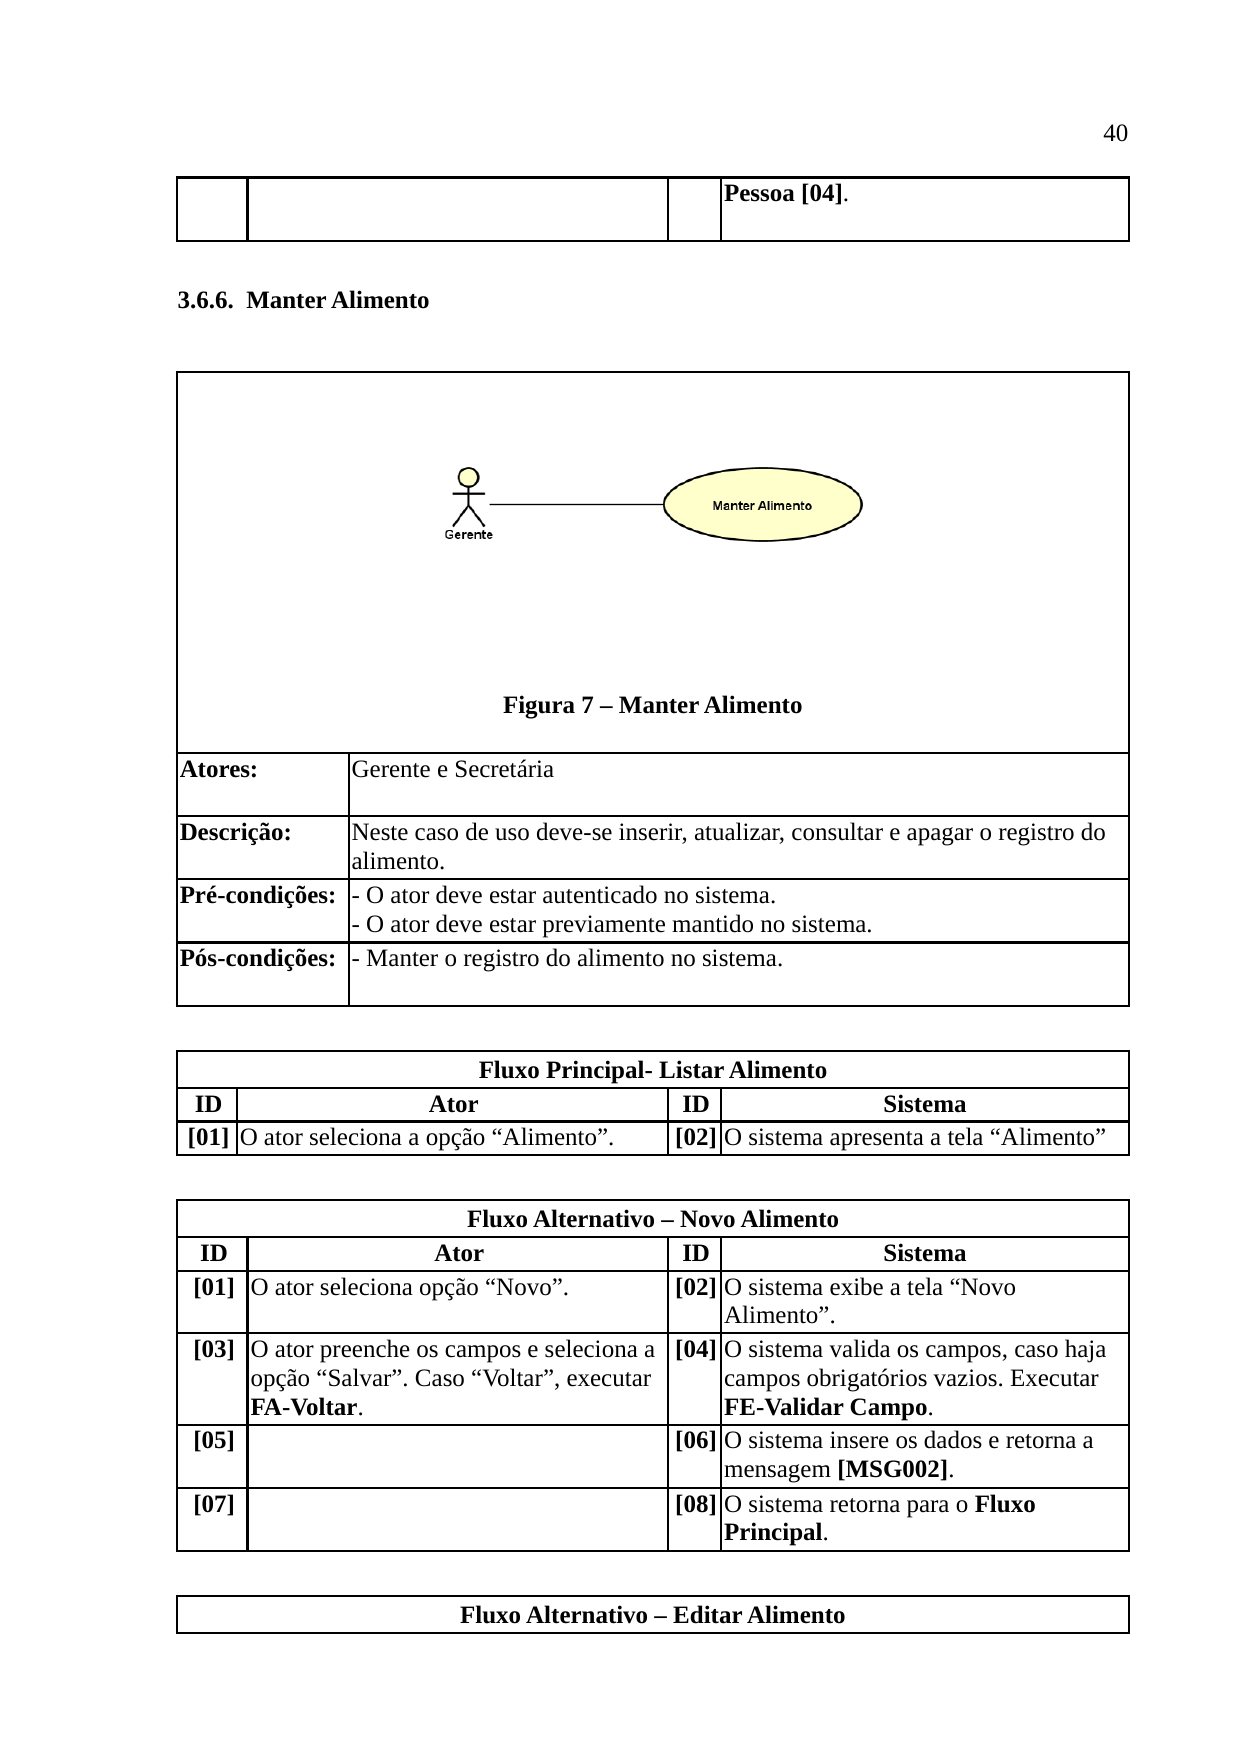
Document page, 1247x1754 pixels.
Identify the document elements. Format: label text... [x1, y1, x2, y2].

table_cell O sistema apresenta a tela “Alimento” [722, 1123, 1128, 1154]
table_cell O sistema insere os dados e retorna a mensagem [MSG002]. [722, 1426, 1128, 1487]
table_cell - O ator deve estar autenticado no sistema. - O ator deve estar previamente mantido no sistema. [350, 880, 1128, 941]
table_cell O sistema valida os campos, caso haja campos obrigatórios vazios. Executar FE-Validar Campo. [722, 1334, 1128, 1423]
table_cell O ator preenche os campos e seleciona a opção “Salvar”. Caso “Voltar”, executar FA-Voltar. [249, 1334, 667, 1423]
table_header Fluxo Alternativo – Novo Alimento [178, 1201, 1128, 1236]
table_cell O sistema exibe a tela “Novo Alimento”. [722, 1272, 1128, 1332]
table_cell Atores: [178, 754, 348, 815]
table_cell [04] [669, 1334, 720, 1423]
table_cell [05] [178, 1426, 246, 1487]
table_cell Gerente e Secretária [350, 754, 1128, 815]
table_header Figura 7 – Manter Alimento [178, 373, 1128, 752]
table_cell [249, 179, 667, 239]
table_cell Ator [249, 1238, 667, 1270]
table_cell Descrição: [178, 817, 348, 878]
table_cell ID [669, 1089, 720, 1120]
table_cell [01] [178, 1272, 246, 1332]
table_cell Pessoa [04]. [722, 179, 1128, 239]
subtitle Manter Alimento [177, 285, 1128, 313]
table_cell [02] [669, 1272, 720, 1332]
table_cell [249, 1489, 667, 1550]
table_cell [08] [669, 1489, 720, 1550]
table_cell O ator seleciona opção “Novo”. [249, 1272, 667, 1332]
table_cell Sistema [722, 1089, 1128, 1120]
table_cell [01] [178, 1123, 236, 1154]
table_cell [669, 179, 720, 239]
table_cell - Manter o registro do alimento no sistema. [350, 944, 1128, 1005]
picture [409, 376, 896, 662]
table_cell O sistema retorna para o Fluxo Principal. [722, 1489, 1128, 1550]
table_cell Ator [238, 1089, 667, 1120]
table_cell [03] [178, 1334, 246, 1423]
table_header Fluxo Alternativo – Editar Alimento [178, 1597, 1128, 1632]
table_cell O ator seleciona a opção “Alimento”. [238, 1123, 667, 1154]
table_cell ID [178, 1089, 236, 1120]
table_cell Sistema [722, 1238, 1128, 1270]
table_cell ID [669, 1238, 720, 1270]
table_cell ID [178, 1238, 246, 1270]
table_cell Pré-condições: [178, 880, 348, 941]
table_cell [07] [178, 1489, 246, 1550]
table_header Fluxo Principal- Listar Alimento [178, 1052, 1128, 1087]
table_cell [06] [669, 1426, 720, 1487]
table_cell [02] [669, 1123, 720, 1154]
table_cell [178, 179, 246, 239]
table_cell Pós-condições: [178, 944, 348, 1005]
table_cell Neste caso de uso deve-se inserir, atualizar, consultar e apagar o registro do alimento. [350, 817, 1128, 878]
table_cell [249, 1426, 667, 1487]
